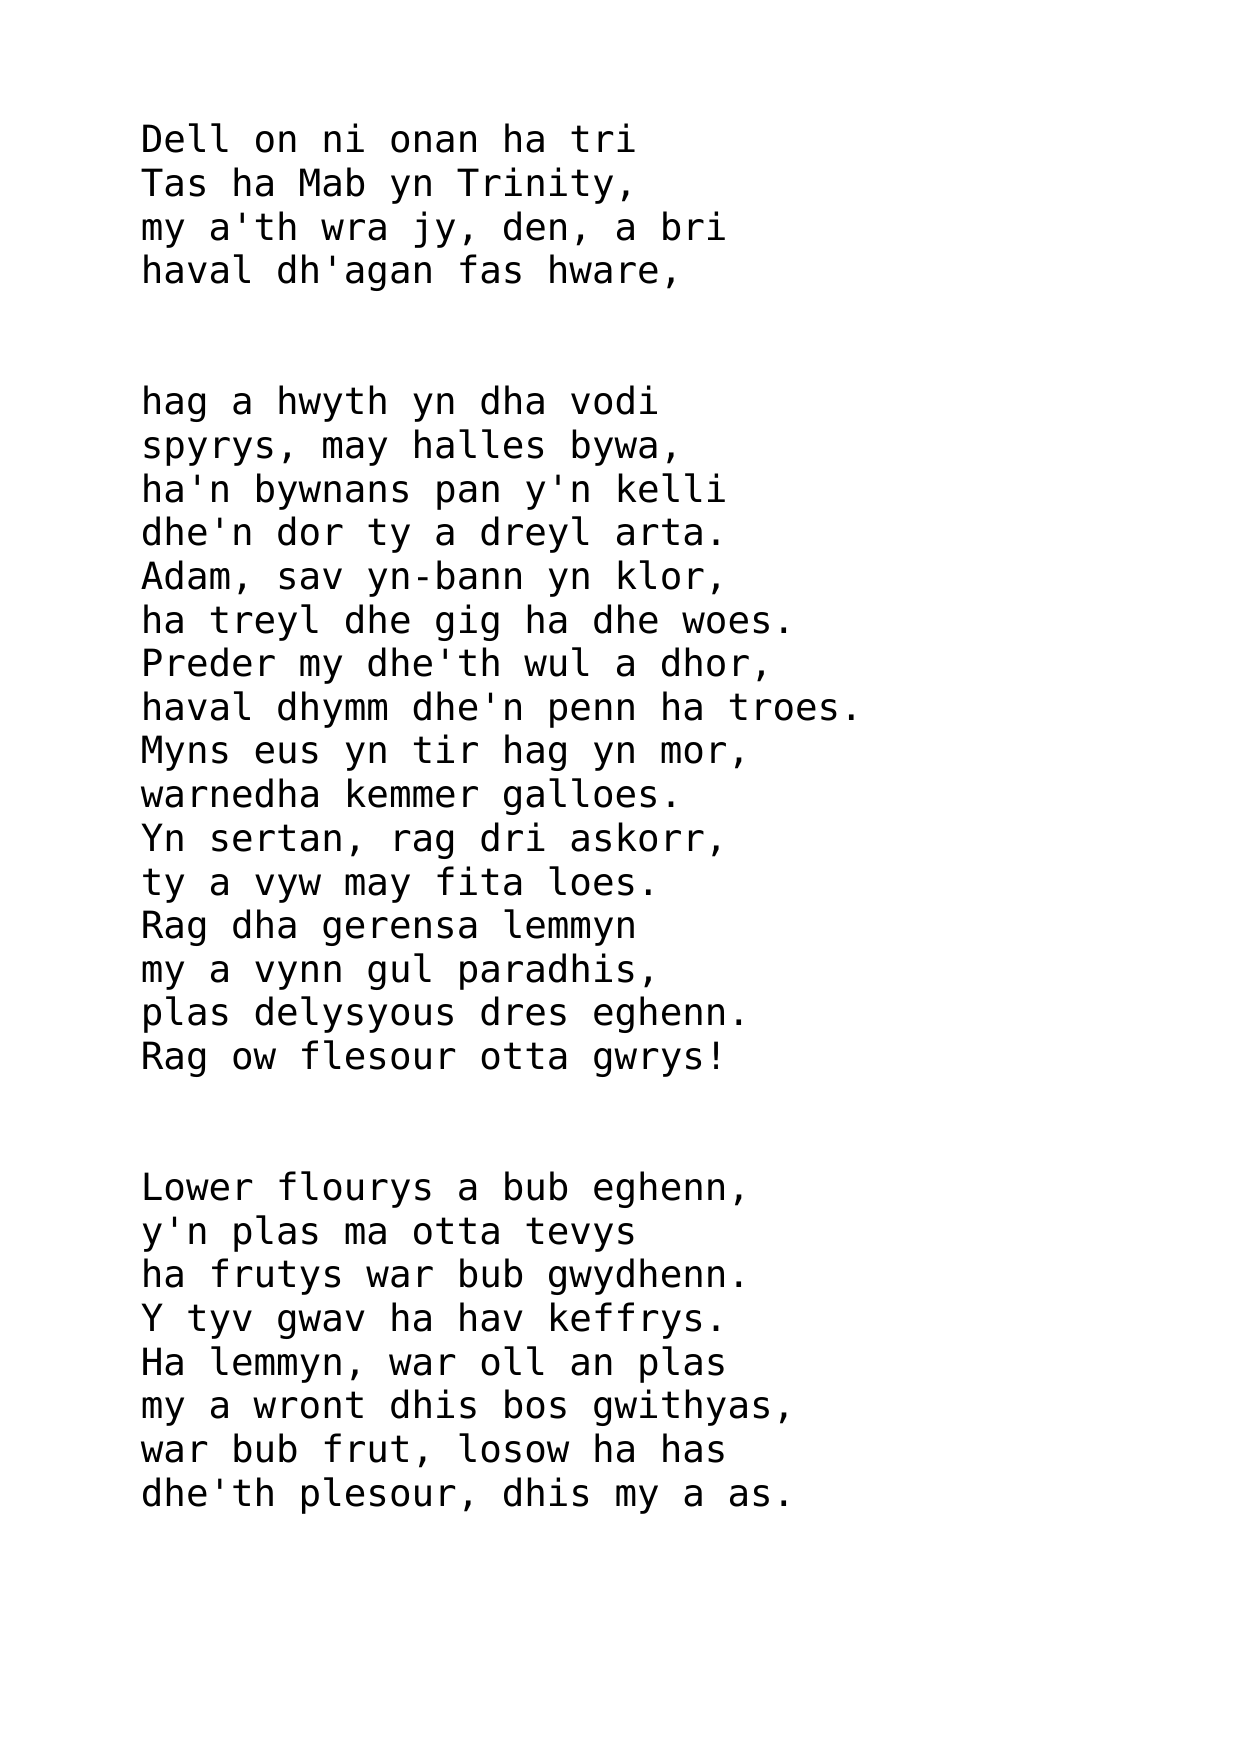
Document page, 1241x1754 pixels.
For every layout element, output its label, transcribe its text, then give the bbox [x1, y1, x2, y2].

text Lower flourys a bub eghenn, [118, 1166, 1122, 1209]
text spyrys, may halles bywa, [118, 424, 1122, 467]
text y'n plas ma otta tevys [118, 1209, 1122, 1253]
text plas delysyous dres eghenn. [118, 991, 1122, 1035]
text ha frutys war bub gwydhenn. [118, 1253, 1122, 1297]
text my a vynn gul paradhis, [118, 947, 1122, 991]
text my a'th wra jy, den, a bri [118, 205, 1122, 249]
text haval dh'agan fas hware, [118, 249, 1122, 293]
text my a wront dhis bos gwithyas, [118, 1384, 1122, 1427]
text dhe'th plesour, dhis my a as. [118, 1471, 1122, 1515]
text Myns eus yn tir hag yn mor, [118, 729, 1122, 773]
text Preder my dhe'th wul a dhor, [118, 642, 1122, 686]
text Rag ow flesour otta gwrys! [118, 1035, 1122, 1078]
text war bub frut, losow ha has [118, 1427, 1122, 1471]
text Yn sertan, rag dri askorr, [118, 816, 1122, 860]
text Tas ha Mab yn Trinity, [118, 162, 1122, 205]
text Y tyv gwav ha hav keffrys. [118, 1297, 1122, 1340]
text warnedha kemmer galloes. [118, 773, 1122, 816]
text ty a vyw may fita loes. [118, 860, 1122, 904]
text hag a hwyth yn dha vodi [118, 380, 1122, 424]
text Ha lemmyn, war oll an plas [118, 1340, 1122, 1384]
text dhe'n dor ty a dreyl arta. [118, 511, 1122, 554]
text Rag dha gerensa lemmyn [118, 904, 1122, 947]
text Dell on ni onan ha tri [118, 118, 1122, 162]
text haval dhymm dhe'n penn ha troes. [118, 686, 1122, 729]
text Adam, sav yn-bann yn klor, [118, 554, 1122, 598]
text ha treyl dhe gig ha dhe woes. [118, 598, 1122, 642]
text ha'n bywnans pan y'n kelli [118, 467, 1122, 511]
